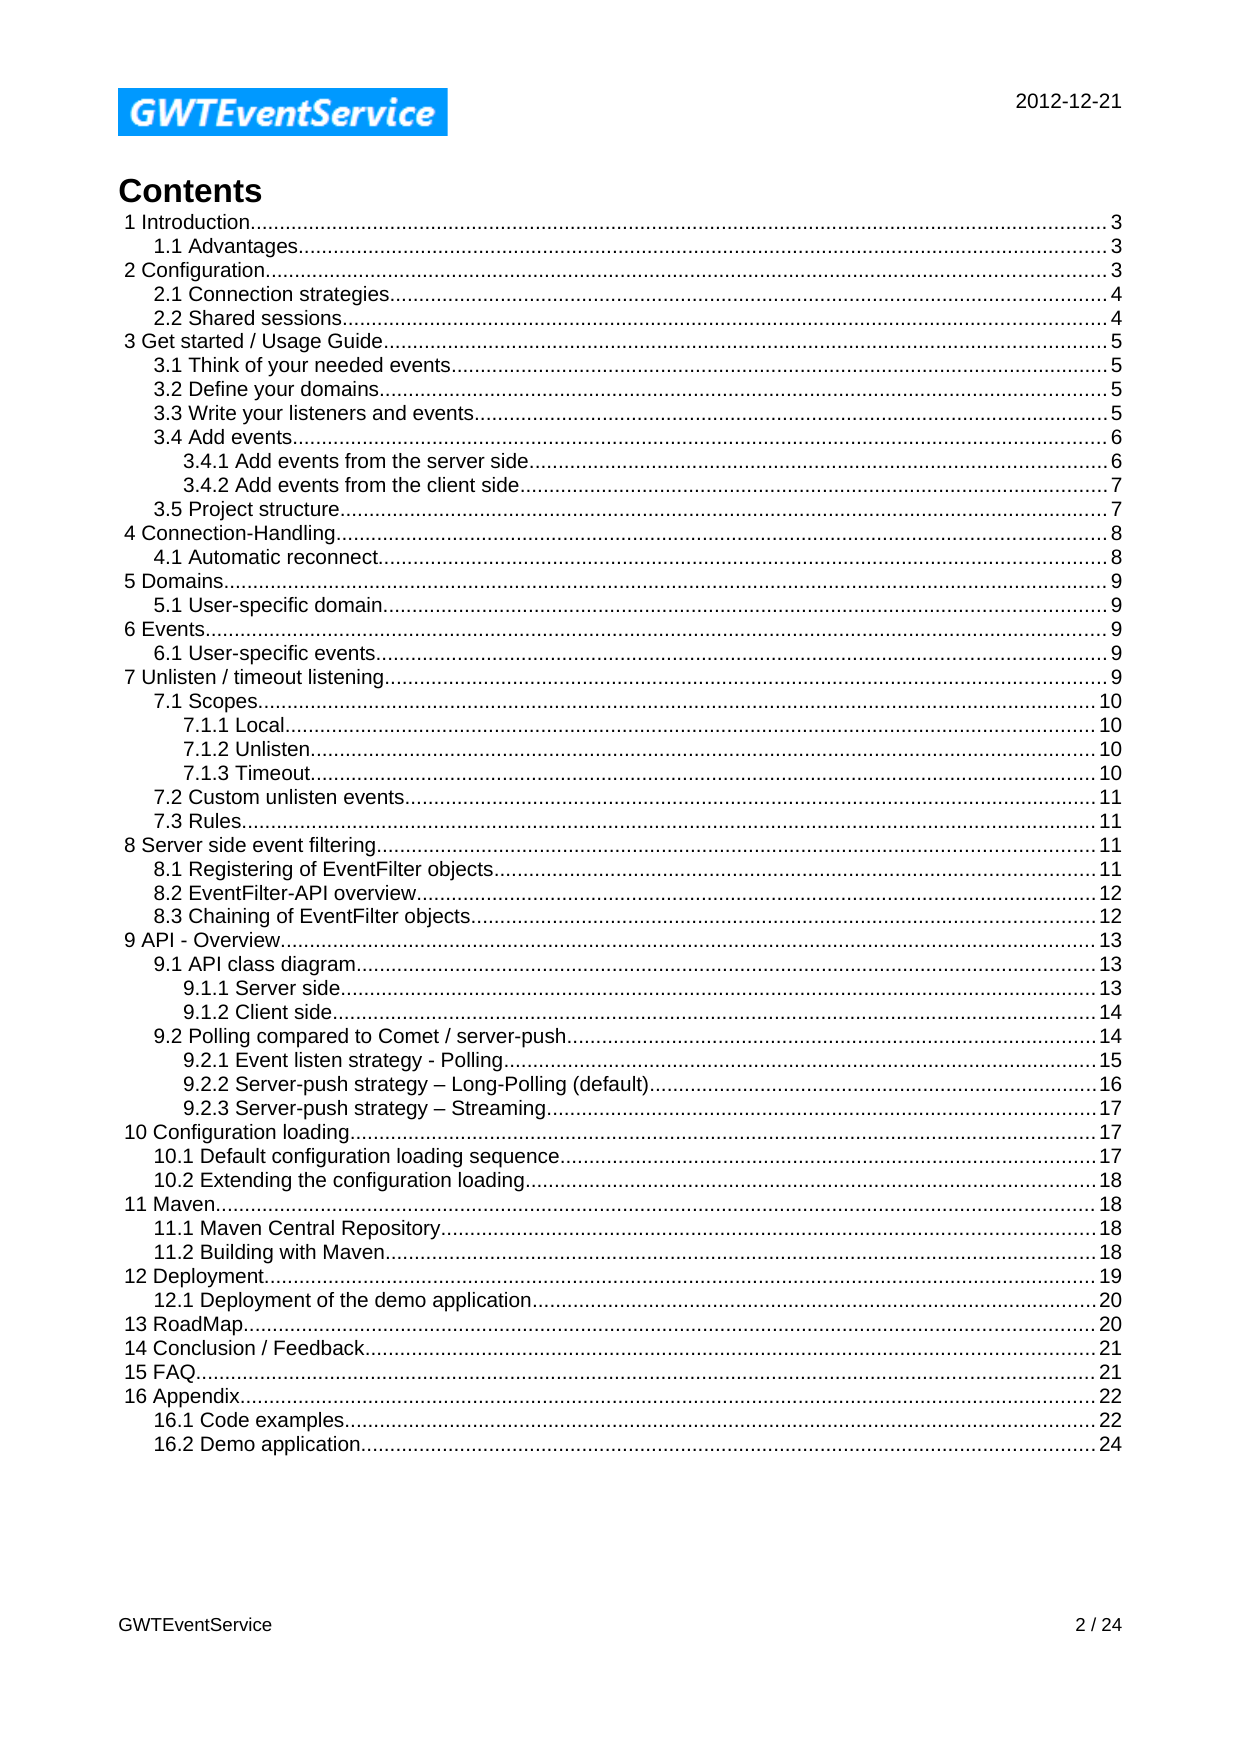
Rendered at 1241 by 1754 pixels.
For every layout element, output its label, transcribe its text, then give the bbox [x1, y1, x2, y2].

text 3.4.2 Add events from the client side 7 [177, 473, 1122, 497]
text 9.1.2 Client side 14 [177, 1000, 1122, 1024]
text 3.2 Define your domains 5 [148, 377, 1122, 401]
text 8.1 Registering of EventFilter objects 11 [148, 856, 1122, 880]
text 3.5 Project structure 7 [148, 497, 1122, 521]
text 4 Connection-Handling 8 [118, 521, 1122, 545]
text 7.2 Custom unlisten events 11 [148, 784, 1122, 808]
text 2.2 Shared sessions 4 [148, 305, 1122, 329]
text 16.2 Demo application 24 [148, 1431, 1122, 1455]
text 5 Domains 9 [118, 569, 1122, 593]
text 16.1 Code examples 22 [148, 1407, 1122, 1431]
text 3.4.1 Add events from the server side 6 [177, 449, 1122, 473]
text 9.2.3 Server-push strategy – Streaming 17 [177, 1096, 1122, 1120]
text 2 Configuration 3 [118, 257, 1122, 281]
subtitle Contents [118, 171, 1122, 209]
text 11.2 Building with Maven 18 [148, 1240, 1122, 1264]
picture [118, 88, 448, 136]
text 3 Get started / Usage Guide 5 [118, 329, 1122, 353]
text 9.2 Polling compared to Comet / server-push 14 [148, 1024, 1122, 1048]
text 7 Unlisten / timeout listening 9 [118, 665, 1122, 689]
text 9 API - Overview 13 [118, 928, 1122, 952]
text 7.1.2 Unlisten 10 [177, 737, 1122, 761]
text 7.1.3 Timeout 10 [177, 761, 1122, 784]
text 13 RoadMap 20 [118, 1312, 1122, 1336]
text 10.2 Extending the configuration loading 18 [148, 1168, 1122, 1192]
text 12 Deployment 19 [118, 1264, 1122, 1288]
text 8.2 EventFilter-API overview 12 [148, 880, 1122, 904]
text 11 Maven 18 [118, 1192, 1122, 1216]
text 8.3 Chaining of EventFilter objects 12 [148, 904, 1122, 928]
text 9.1.1 Server side 13 [177, 976, 1122, 1000]
text 7.3 Rules 11 [148, 808, 1122, 832]
text 3.4 Add events 6 [148, 425, 1122, 449]
text 9.2.2 Server-push strategy – Long-Polling (default) 16 [177, 1072, 1122, 1096]
text 4.1 Automatic reconnect 8 [148, 545, 1122, 569]
text 14 Conclusion / Feedback 21 [118, 1336, 1122, 1359]
text 7.1 Scopes 10 [148, 689, 1122, 713]
text 3.3 Write your listeners and events 5 [148, 401, 1122, 425]
text 6.1 User-specific events 9 [148, 641, 1122, 665]
text 1.1 Advantages 3 [148, 233, 1122, 257]
text 5.1 User-specific domain 9 [148, 593, 1122, 617]
text 1 Introduction 3 [118, 209, 1122, 233]
text 7.1.1 Local 10 [177, 713, 1122, 737]
text 10.1 Default configuration loading sequence 17 [148, 1144, 1122, 1168]
text 9.1 API class diagram 13 [148, 952, 1122, 976]
text 2.1 Connection strategies 4 [148, 281, 1122, 305]
text 9.2.1 Event listen strategy - Polling 15 [177, 1048, 1122, 1072]
text 16 Appendix 22 [118, 1383, 1122, 1407]
text 15 FAQ 21 [118, 1359, 1122, 1383]
text 10 Configuration loading 17 [118, 1120, 1122, 1144]
text 3.1 Think of your needed events 5 [148, 353, 1122, 377]
text 11.1 Maven Central Repository 18 [148, 1216, 1122, 1240]
text 6 Events 9 [118, 617, 1122, 641]
text 12.1 Deployment of the demo application 20 [148, 1288, 1122, 1312]
text 8 Server side event filtering 11 [118, 832, 1122, 856]
